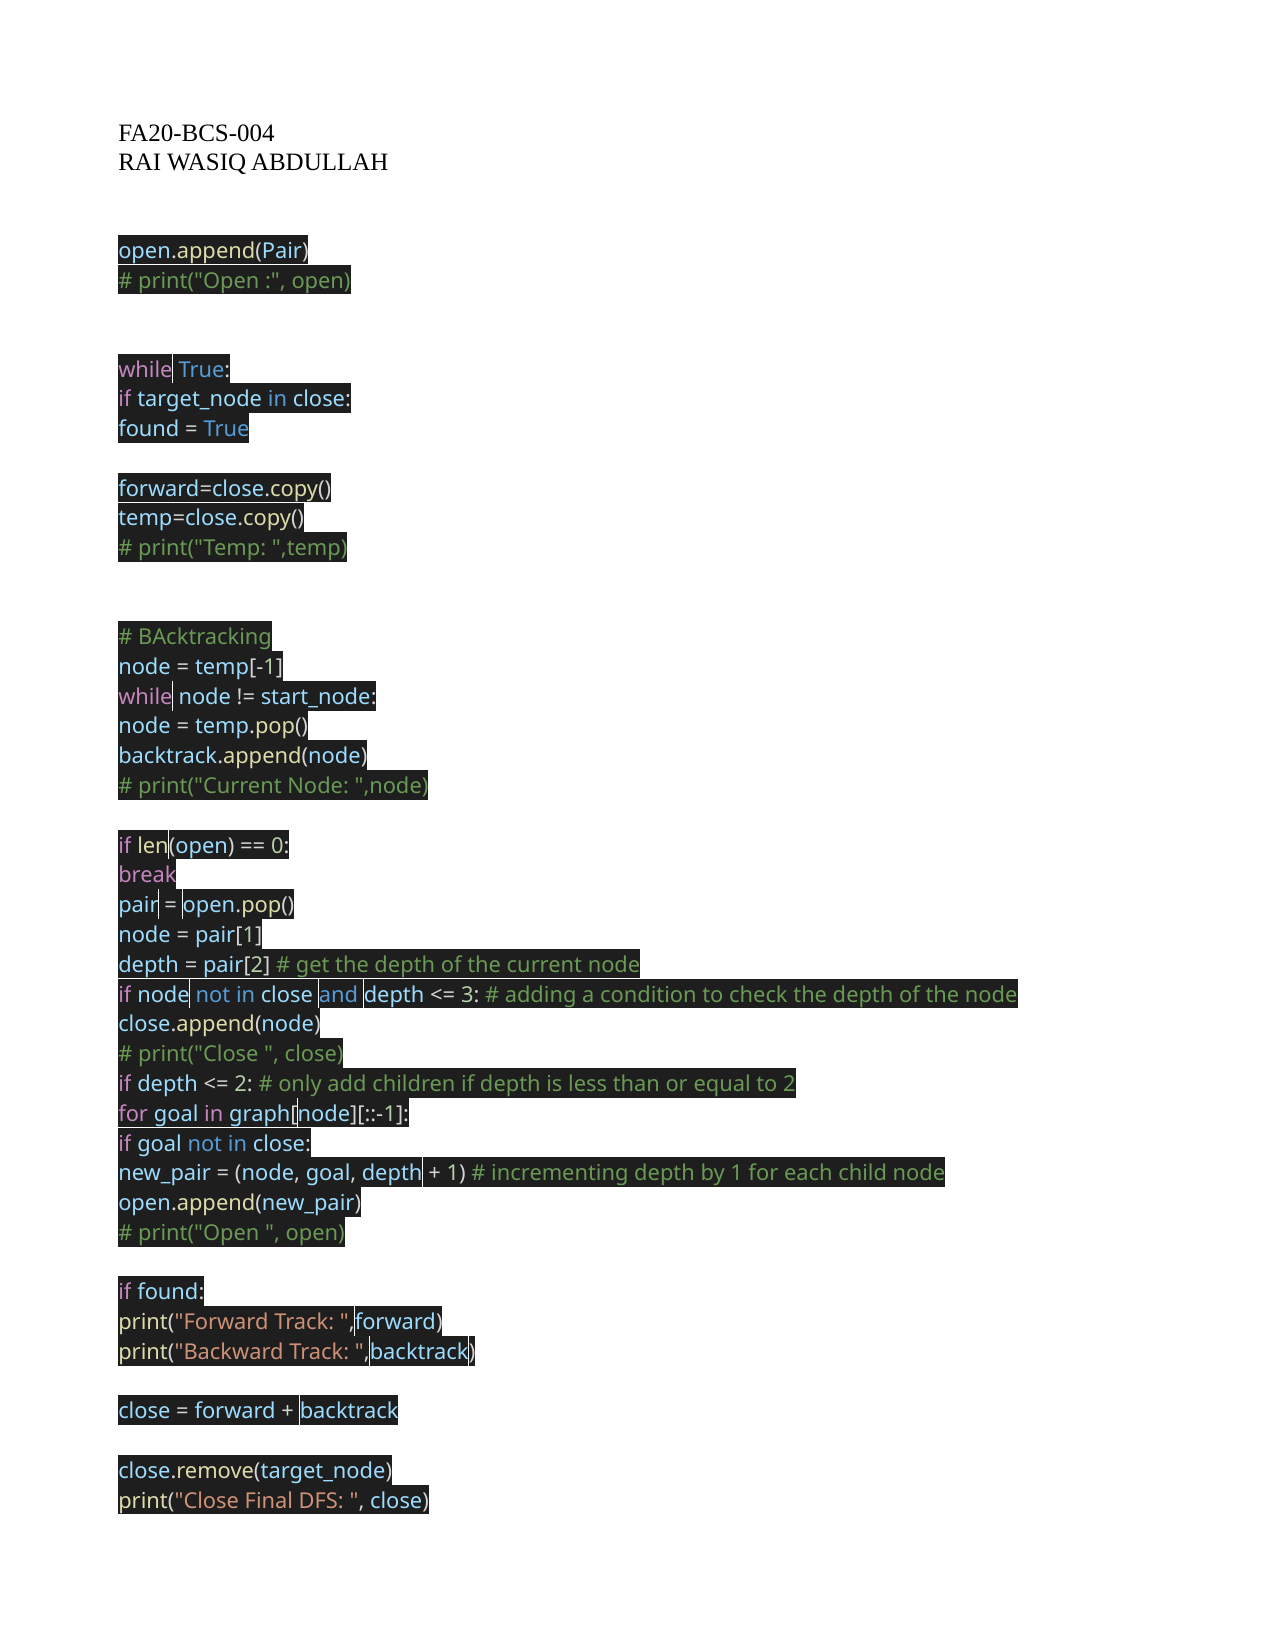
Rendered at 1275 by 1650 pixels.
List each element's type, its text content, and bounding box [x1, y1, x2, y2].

text if len(open) == 0: [118, 829, 1157, 859]
text while node != start_node: [118, 681, 1157, 711]
text # print("Close ", close) [118, 1038, 1157, 1068]
text break [118, 859, 1157, 889]
text # BAcktracking [118, 621, 1157, 651]
text if goal not in close: [118, 1127, 1157, 1157]
text found = True [118, 413, 1157, 443]
text # print("Open :", open) [118, 264, 1157, 294]
text backtrack.append(node) [118, 740, 1157, 770]
text # print("Open ", open) [118, 1217, 1157, 1247]
text node = pair[1] [118, 919, 1157, 949]
text while True: [118, 353, 1157, 383]
text for goal in graph[node][::-1]: [118, 1098, 1157, 1127]
text if depth <= 2: # only add children if depth is less than or equal to 2 [118, 1068, 1157, 1098]
text forward=close.copy() [118, 473, 1157, 502]
text if found: [118, 1276, 1157, 1306]
text open.append(Pair) [118, 235, 1157, 264]
text new_pair = (node, goal, depth + 1) # incrementing depth by 1 for each child node [118, 1157, 1157, 1187]
text print("Forward Track: ",forward) [118, 1306, 1157, 1336]
text # print("Current Node: ",node) [118, 770, 1157, 800]
text close = forward + backtrack [118, 1395, 1157, 1425]
text pair = open.pop() [118, 889, 1157, 919]
text print("Close Final DFS: ", close) [118, 1485, 1157, 1514]
text node = temp[-1] [118, 651, 1157, 681]
text close.append(node) [118, 1008, 1157, 1038]
text depth = pair[2] # get the depth of the current node [118, 949, 1157, 978]
text # print("Temp: ",temp) [118, 532, 1157, 562]
text node = temp.pop() [118, 711, 1157, 740]
text print("Backward Track: ",backtrack) [118, 1336, 1157, 1366]
text temp=close.copy() [118, 502, 1157, 532]
text close.remove(target_node) [118, 1455, 1157, 1485]
text if node not in close and depth <= 3: # adding a condition to check the depth of the node [118, 978, 1157, 1008]
text open.append(new_pair) [118, 1187, 1157, 1217]
text if target_node in close: [118, 383, 1157, 413]
